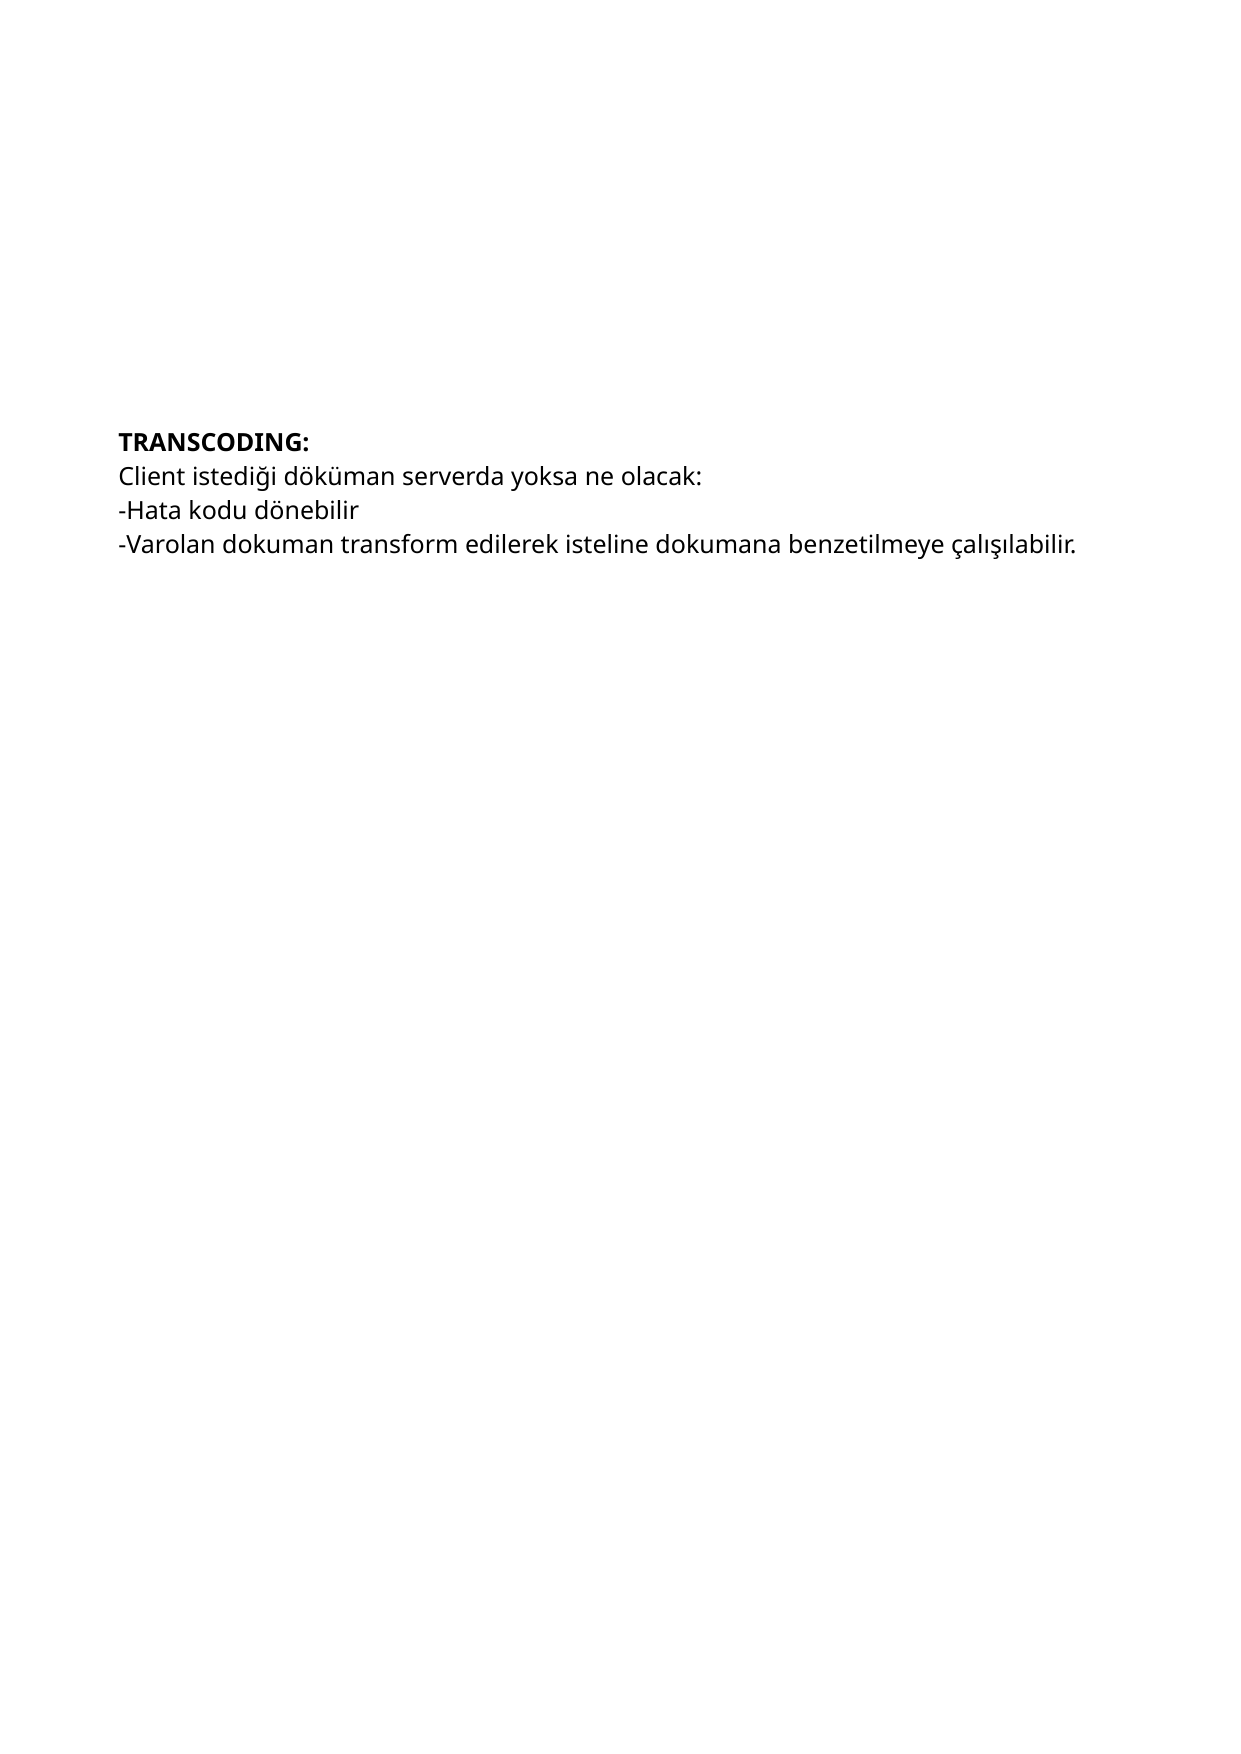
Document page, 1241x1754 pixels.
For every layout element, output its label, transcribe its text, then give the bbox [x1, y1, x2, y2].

title -Varolan dokuman transform edilerek isteline dokumana benzetilmeye çalışılabilir. [118, 527, 1122, 561]
title Client istediği döküman serverda yoksa ne olacak: [118, 459, 1122, 493]
title -Hata kodu dönebilir [118, 493, 1122, 527]
title TRANSCODING: [118, 425, 1122, 459]
